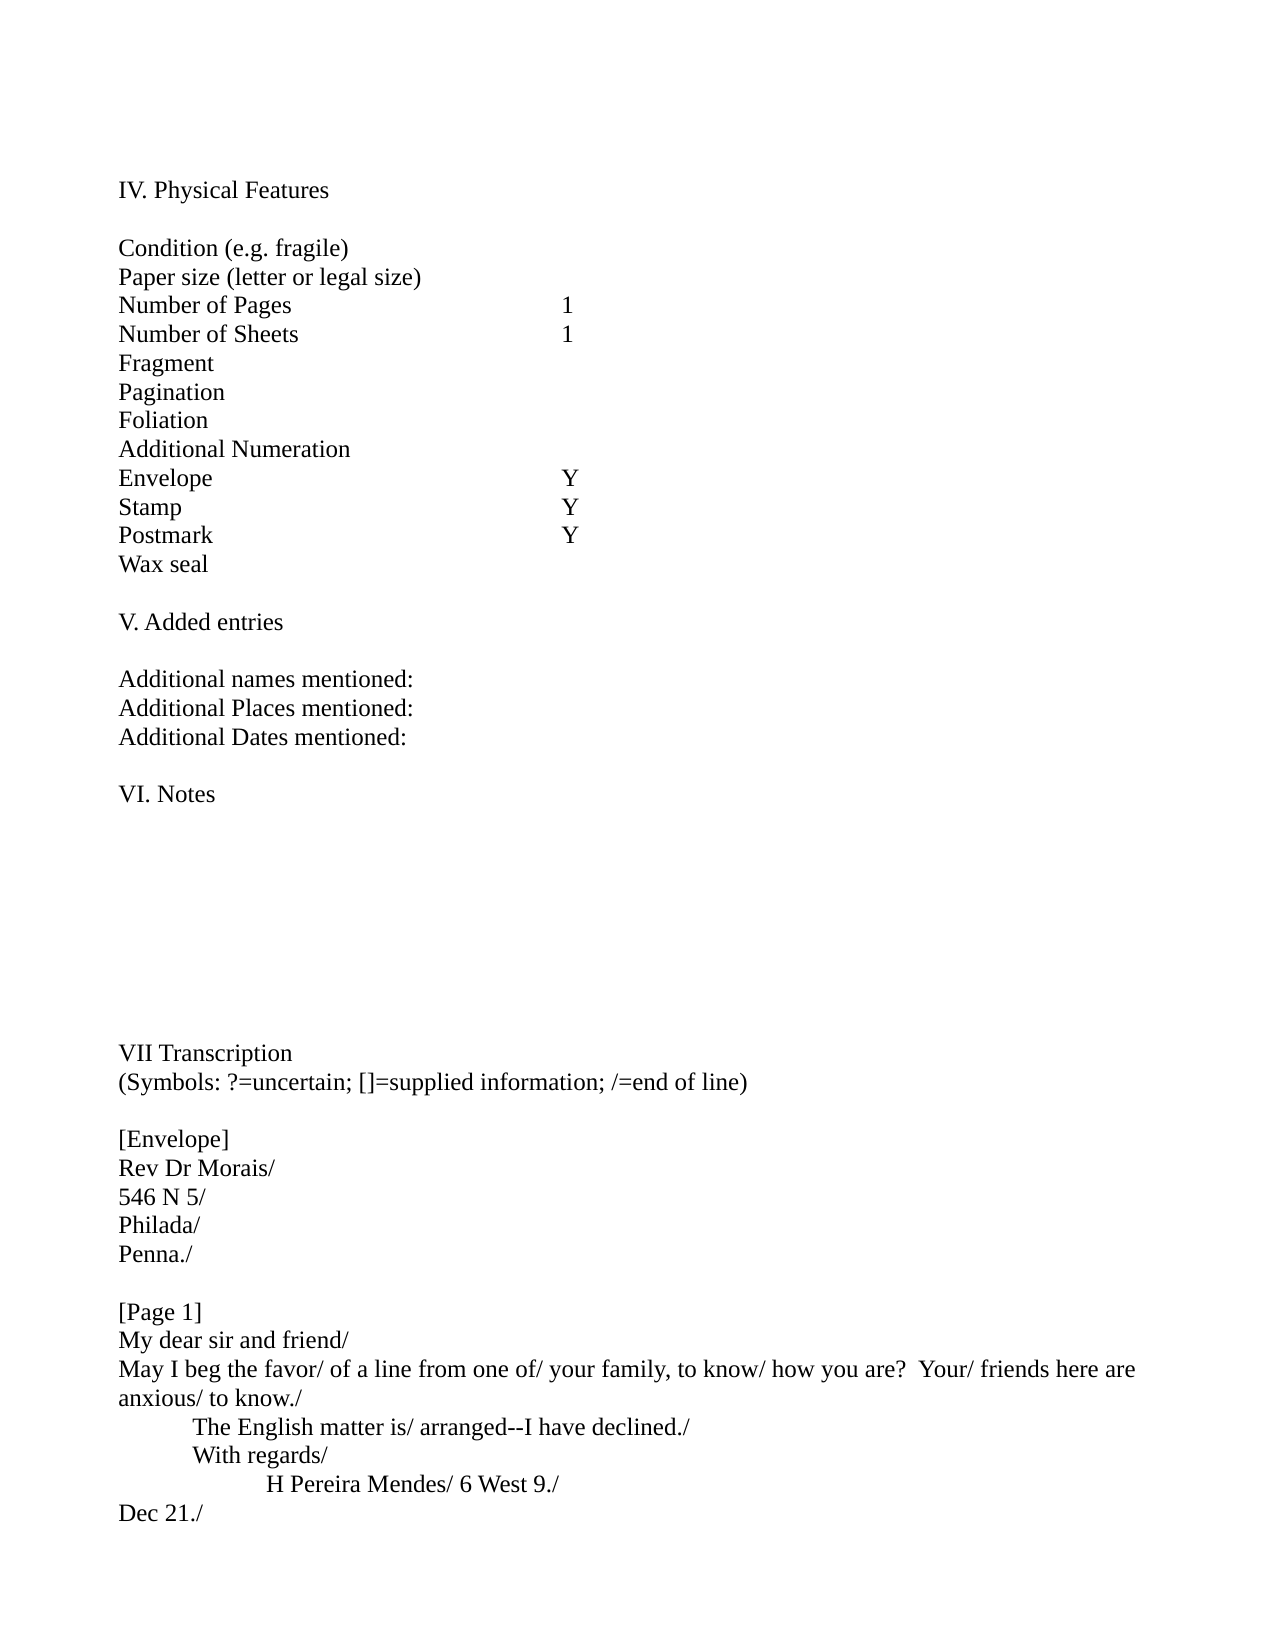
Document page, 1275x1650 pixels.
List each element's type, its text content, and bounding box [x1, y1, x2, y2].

text Number of Sheets 1 [118, 319, 1157, 348]
text May I beg the favor/ of a line from one of/ your family, to know/ how you are? Your/ friends here are anxious/ to know./ [118, 1354, 1157, 1412]
text VI. Notes [118, 779, 1157, 808]
text Fragment [118, 348, 1157, 377]
text Envelope Y [118, 463, 1157, 492]
text Condition (e.g. fragile) [118, 233, 1157, 262]
text Postma rk Y [118, 521, 1157, 549]
text Foliation [118, 406, 1157, 434]
text (Symbols: ?=uncertain; []=supplied information; /=end of line) [118, 1067, 1157, 1096]
text H Pereira Mendes/ 6 West 9./ [118, 1469, 1157, 1498]
text Paper size (letter or legal size) [118, 262, 1157, 291]
text Additional Dates mentioned: [118, 722, 1157, 751]
text 546 N 5/ [118, 1182, 1157, 1211]
text Penna./ [118, 1239, 1157, 1268]
text [Envelope] [118, 1124, 1157, 1153]
text Number of Pages 1 [118, 291, 1157, 319]
text Rev Dr Morais/ [118, 1153, 1157, 1182]
text IV. Physical Features [118, 176, 1157, 204]
text With regards/ [118, 1441, 1157, 1469]
text [Page 1] [118, 1297, 1157, 1326]
text My dear sir and friend/ [118, 1326, 1157, 1354]
text Philada/ [118, 1211, 1157, 1239]
text The English matter is/ arranged--I have declined./ [118, 1412, 1157, 1441]
text V. Added entries [118, 607, 1157, 636]
text Additional names mentioned: [118, 664, 1157, 693]
text Wax seal [118, 549, 1157, 578]
text Additional Places mentioned: [118, 693, 1157, 722]
text Pagination [118, 377, 1157, 406]
text VII Transcription [118, 1038, 1157, 1067]
text Dec 21./ [118, 1498, 1157, 1527]
text Stamp Y [118, 492, 1157, 521]
text Additional Numeration [118, 434, 1157, 463]
